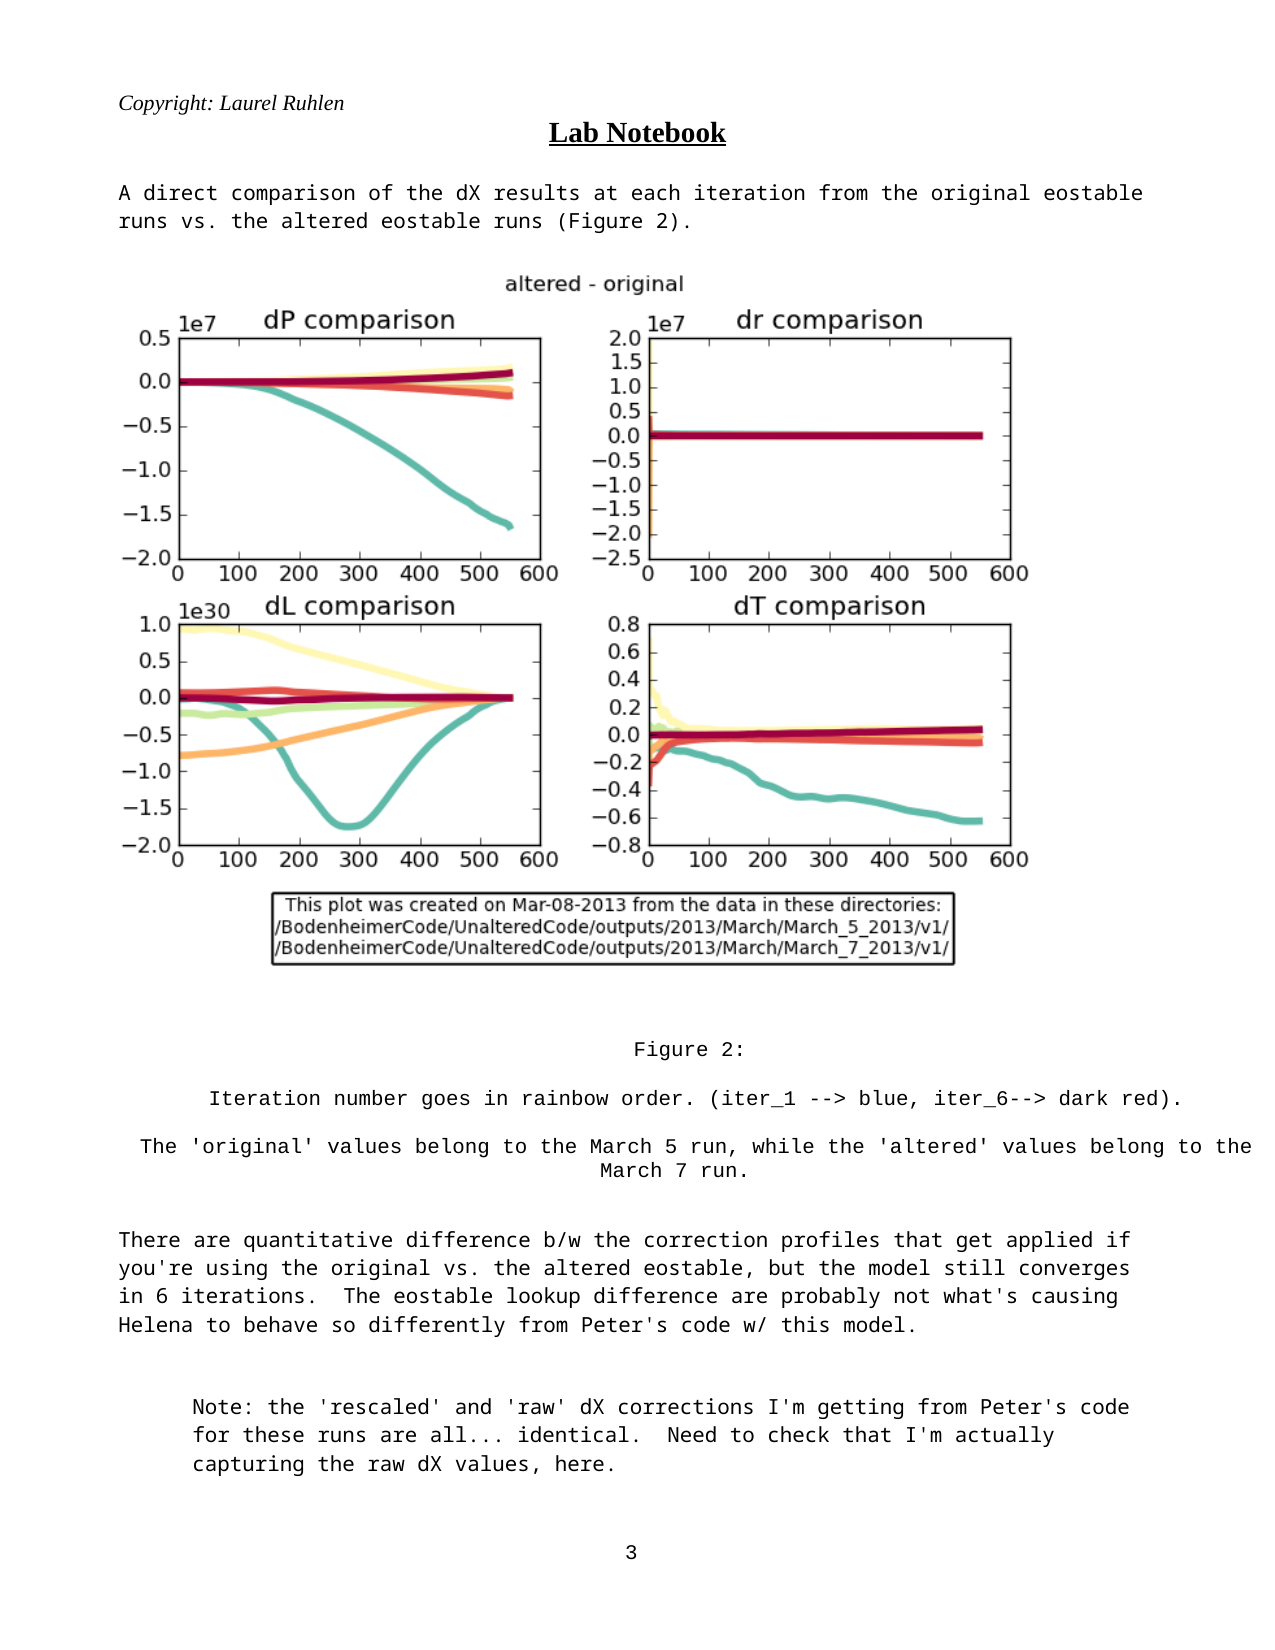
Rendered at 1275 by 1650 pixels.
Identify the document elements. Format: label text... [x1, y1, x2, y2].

text Figure 2: [75, 260, 1275, 1063]
text The 'original' values belong to the March 5 run, while the 'altered' values belong to the March 7 run. [75, 1137, 1275, 1184]
text Note: the 'rescaled' and 'raw' dX corrections I'm getting from Peter's code for these runs are all... identical. Need to check that I'm actually capturing the raw dX values, here. [192, 1392, 1157, 1477]
text A direct comparison of the dX results at each iteration from the original eostable runs vs. the altered eostable runs (Figure 2). [118, 178, 1157, 235]
text Iteration number goes in rainbow order. (iter_1 --> blue, iter_6--> dark red). [75, 1088, 1275, 1112]
text There are quantitative difference b/w the correction profiles that get applied if you're using the original vs. the altered eostable, but the model still converges in 6 iterations. The eostable lookup difference are probably not what's causing Helena to behave so differently from Peter's code w/ this model. [118, 1225, 1157, 1338]
picture [75, 260, 1114, 1040]
